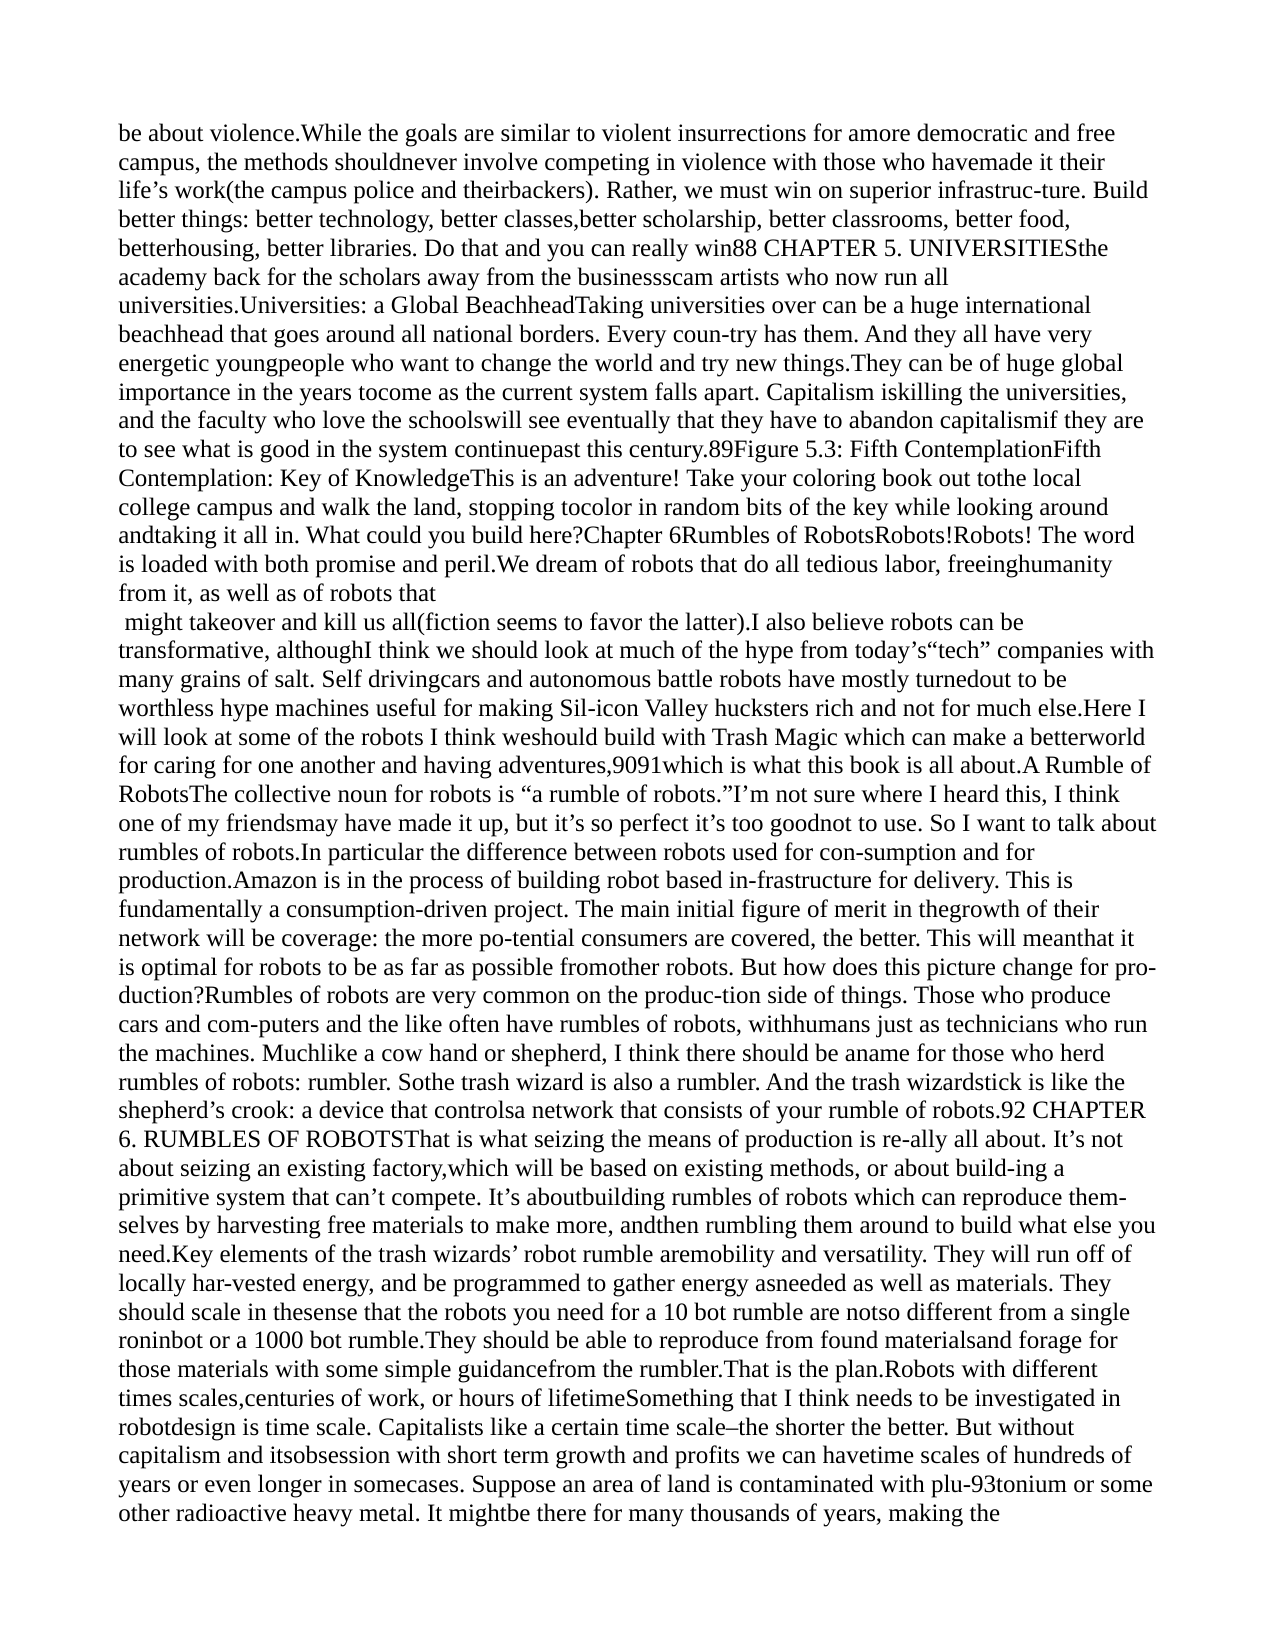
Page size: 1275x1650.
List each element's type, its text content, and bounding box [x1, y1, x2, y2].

text might takeover and kill us all(fiction seems to favor the latter).I also believe robots can be transformative, althoughI think we should look at much of the hype from today’s“tech” companies with many grains of salt. Self drivingcars and autonomous battle robots have mostly turnedout to be worthless hype machines useful for making Sil-icon Valley hucksters rich and not for much else.Here I will look at some of the robots I think weshould build with Trash Magic which can make a betterworld for caring for one another and having adventures,9091which is what this book is all about.A Rumble of RobotsThe collective noun for robots is “a rumble of robots.”I’m not sure where I heard this, I think one of my friendsmay have made it up, but it’s so perfect it’s too goodnot to use. So I want to talk about rumbles of robots.In particular the difference between robots used for con-sumption and for production.Amazon is in the process of building robot based in-frastructure for delivery. This is fundamentally a consumption-driven project. The main initial figure of merit in thegrowth of their network will be coverage: the more po-tential consumers are covered, the better. This will meanthat it is optimal for robots to be as far as possible fromother robots. But how does this picture change for pro-duction?Rumbles of robots are very common on the produc-tion side of things. Those who produce cars and com-puters and the like often have rumbles of robots, withhumans just as technicians who run the machines. Muchlike a cow hand or shepherd, I think there should be aname for those who herd rumbles of robots: rumbler. Sothe trash wizard is also a rumbler. And the trash wizardstick is like the shepherd’s crook: a device that controlsa network that consists of your rumble of robots.92 CHAPTER 6. RUMBLES OF ROBOTSThat is what seizing the means of production is re-ally all about. It’s not about seizing an existing factory,which will be based on existing methods, or about build-ing a primitive system that can’t compete. It’s aboutbuilding rumbles of robots which can reproduce them-selves by harvesting free materials to make more, andthen rumbling them around to build what else you need.Key elements of the trash wizards’ robot rumble aremobility and versatility. They will run off of locally har-vested energy, and be programmed to gather energy asneeded as well as materials. They should scale in thesense that the robots you need for a 10 bot rumble are notso different from a single roninbot or a 1000 bot rumble.They should be able to reproduce from found materialsand forage for those materials with some simple guidancefrom the rumbler.That is the plan.Robots with different times scales,centuries of work, or hours of lifetimeSomething that I think needs to be investigated in robotdesign is time scale. Capitalists like a certain time scale–the shorter the better. But without capitalism and itsobsession with short term growth and profits we can havetime scales of hundreds of years or even longer in somecases. Suppose an area of land is contaminated with plu-93tonium or some other radioactive heavy metal. It mightbe there for many thousands of years, making the [118, 607, 1157, 1527]
text be about violence.While the goals are similar to violent insurrections for amore democratic and free campus, the methods shouldnever involve competing in violence with those who havemade it their life’s work(the campus police and theirbackers). Rather, we must win on superior infrastruc-ture. Build better things: better technology, better classes,better scholarship, better classrooms, better food, betterhousing, better libraries. Do that and you can really win88 CHAPTER 5. UNIVERSITIESthe academy back for the scholars away from the businessscam artists who now run all universities.Universities: a Global BeachheadTaking universities over can be a huge international beachhead that goes around all national borders. Every coun-try has them. And they all have very energetic youngpeople who want to change the world and try new things.They can be of huge global importance in the years tocome as the current system falls apart. Capitalism iskilling the universities, and the faculty who love the schoolswill see eventually that they have to abandon capitalismif they are to see what is good in the system continuepast this century.89Figure 5.3: Fifth ContemplationFifth Contemplation: Key of KnowledgeThis is an adventure! Take your coloring book out tothe local college campus and walk the land, stopping tocolor in random bits of the key while looking around andtaking it all in. What could you build here?Chapter 6Rumbles of RobotsRobots!Robots! The word is loaded with both promise and peril.We dream of robots that do all tedious labor, freeinghumanity from it, as well as of robots that [118, 118, 1157, 607]
